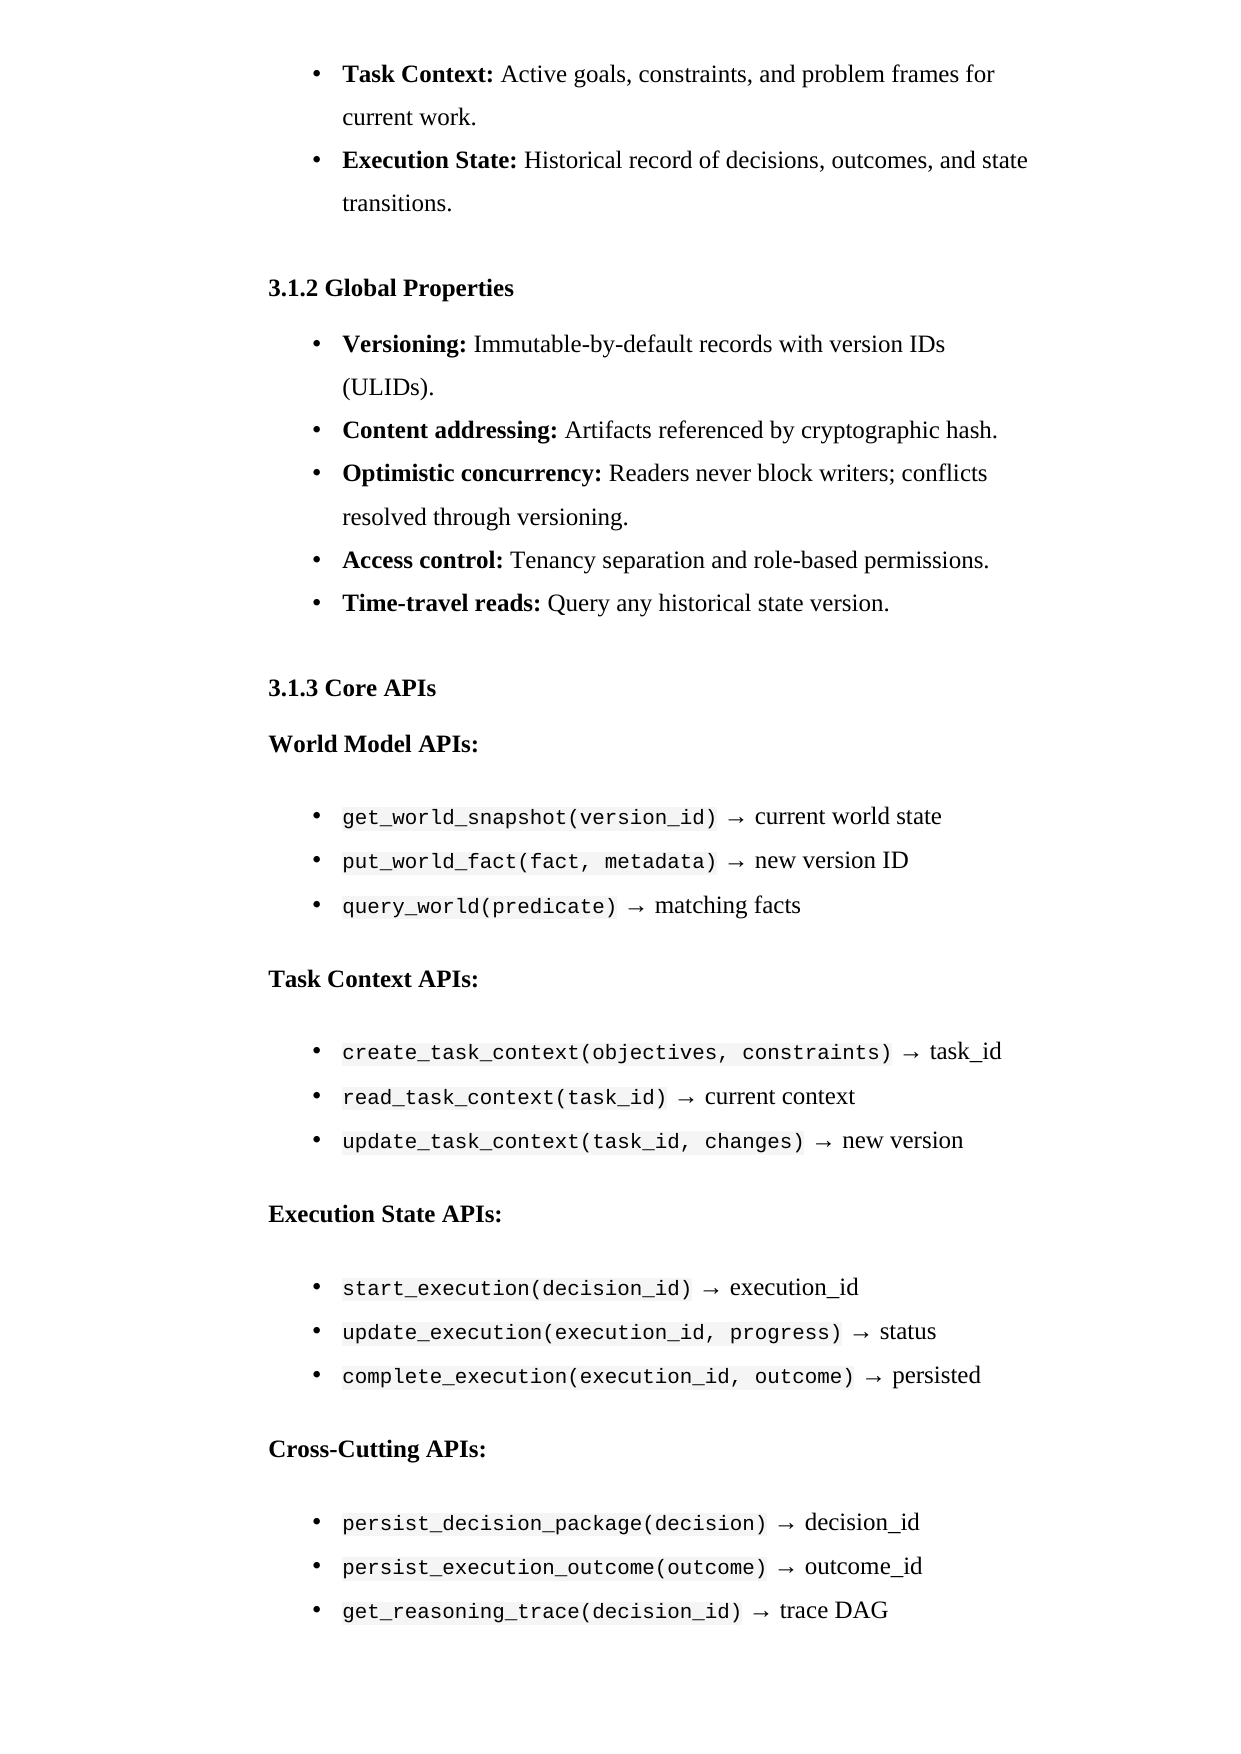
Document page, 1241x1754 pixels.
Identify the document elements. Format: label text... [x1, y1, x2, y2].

list Execution State: Historical record of decisions, outcomes, and state transitions. [312, 145, 1031, 217]
text Execution State APIs: [268, 1199, 1031, 1228]
list Versioning: Immutable-by-default records with version IDs (ULIDs). [312, 329, 1031, 401]
text World Model APIs: [268, 729, 1031, 757]
list get_reasoning_trace(decision_id) → trace DAG [312, 1596, 1031, 1625]
text Task Context APIs: [268, 964, 1031, 993]
text Cross-Cutting APIs: [268, 1434, 1031, 1463]
list query_world(predicate) → matching facts [312, 890, 1031, 919]
list read_task_context(task_id) → current context [312, 1081, 1031, 1110]
list update_execution(execution_id, progress) → status [312, 1316, 1031, 1346]
list get_world_snapshot(version_id) → current world state [312, 801, 1031, 831]
list complete_execution(execution_id, outcome) → persisted [312, 1360, 1031, 1390]
list Task Context: Active goals, constraints, and problem frames for current work. [312, 59, 1031, 131]
list persist_decision_package(decision) → decision_id [312, 1507, 1031, 1536]
subtitle 3.1.2 Global Properties [268, 273, 1031, 302]
list Access control: Tenancy separation and role-based permissions. [312, 545, 1031, 573]
list Content addressing: Artifacts referenced by cryptographic hash. [312, 415, 1031, 444]
list Optimistic concurrency: Readers never block writers; conflicts resolved through versioning. [312, 458, 1031, 530]
list update_task_context(task_id, changes) → new version [312, 1125, 1031, 1155]
list create_task_context(objectives, constraints) → task_id [312, 1036, 1031, 1066]
list persist_execution_outcome(outcome) → outcome_id [312, 1551, 1031, 1581]
subtitle 3.1.3 Core APIs [268, 673, 1031, 702]
list start_execution(decision_id) → execution_id [312, 1272, 1031, 1301]
list Time-travel reads: Query any historical state version. [312, 588, 1031, 617]
list put_world_fact(fact, metadata) → new version ID [312, 846, 1031, 875]
